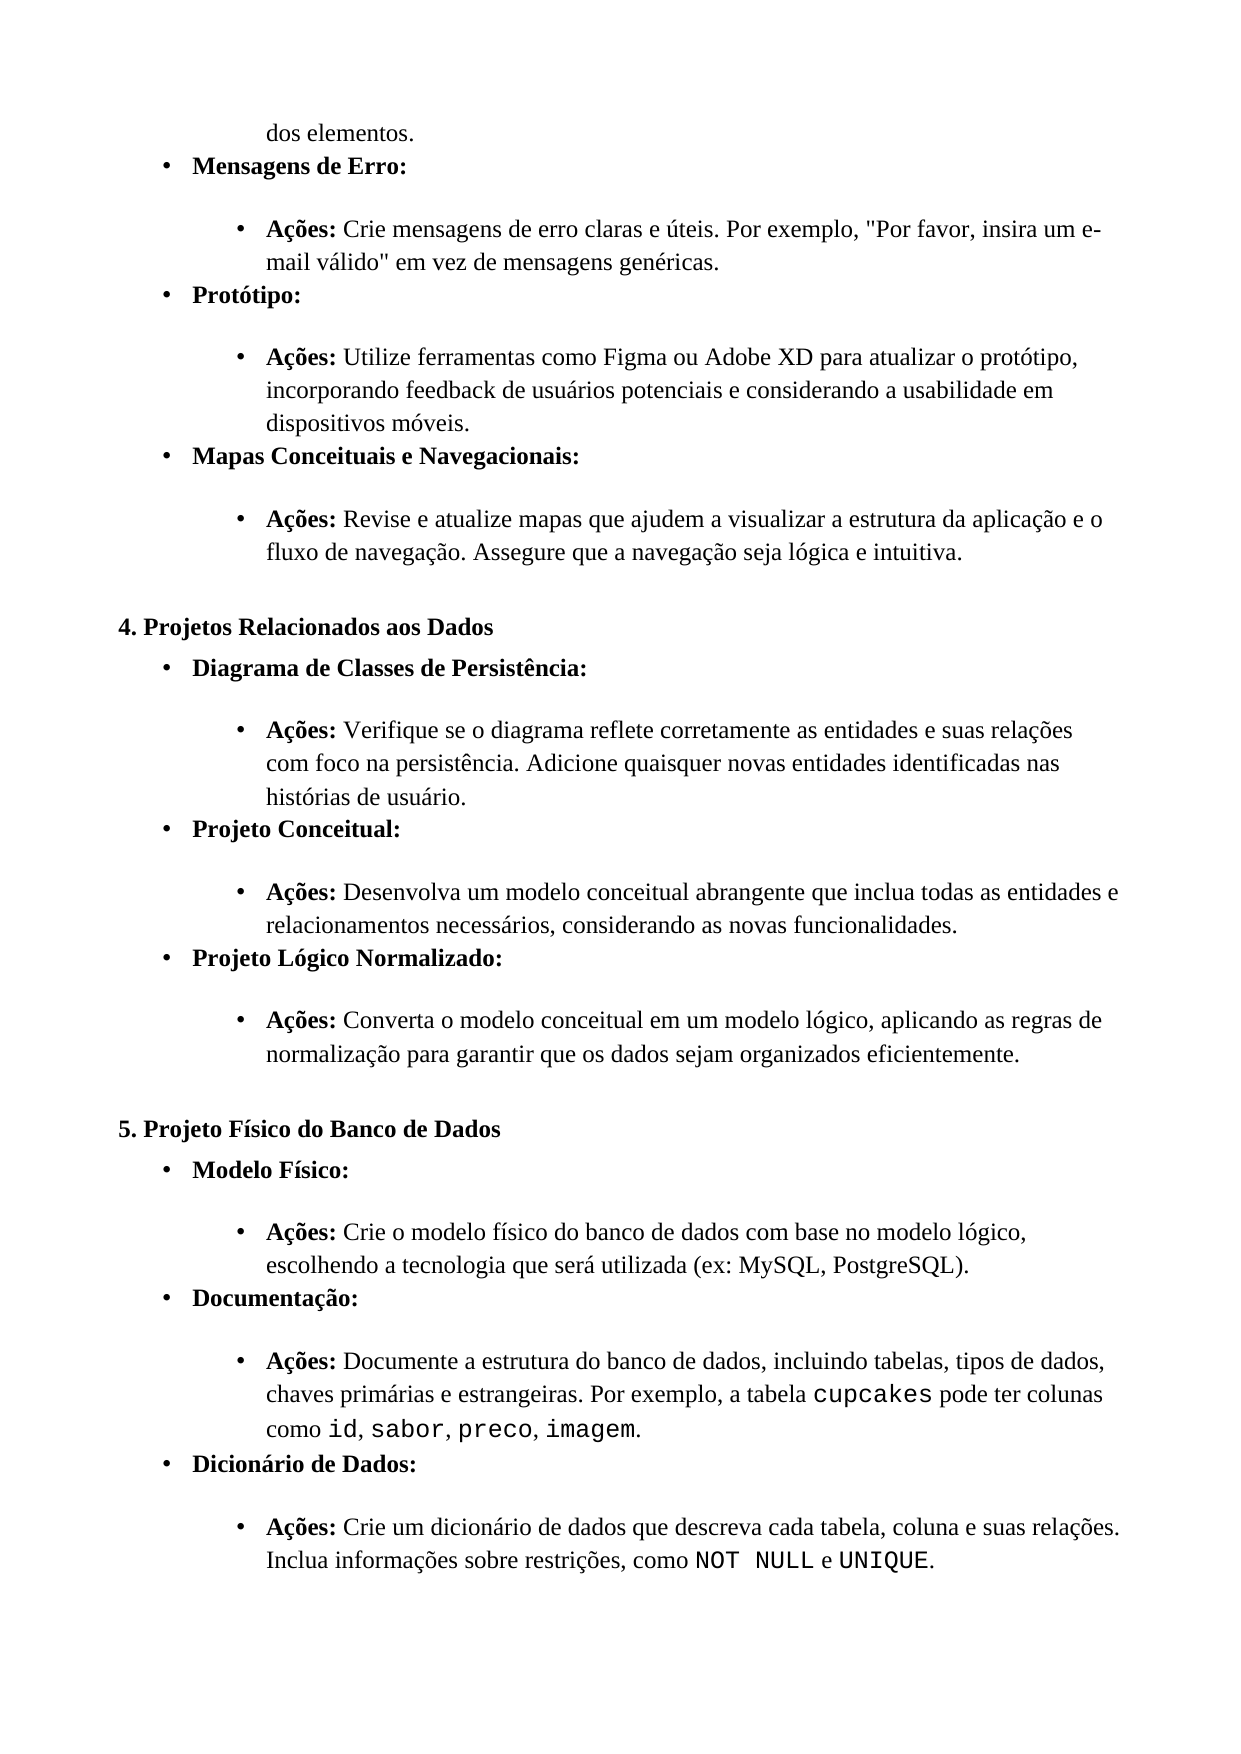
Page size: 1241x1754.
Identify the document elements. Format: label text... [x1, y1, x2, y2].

list Mensagens de Erro: [162, 151, 1122, 180]
list Ações: Crie um dicionário de dados que descreva cada tabela, coluna e suas relações. Inclua informações sobre restrições, como NOT NULL e UNIQUE. [236, 1512, 1122, 1576]
list Ações: Crie mensagens de erro claras e úteis. Por exemplo, "Por favor, insira um e-mail válido" em vez de mensagens genéricas. [236, 214, 1122, 275]
list Ações: Desenvolva um modelo conceitual abrangente que inclua todas as entidades e relacionamentos necessários, considerando as novas funcionalidades. [236, 877, 1122, 939]
subtitle 5. Projeto Físico do Banco de Dados [118, 1114, 1122, 1142]
list Ações: Verifique se o diagrama reflete corretamente as entidades e suas relações com foco na persistência. Adicione quaisquer novas entidades identificadas nas histórias de usuário. [236, 716, 1122, 810]
list Ações: Crie o modelo físico do banco de dados com base no modelo lógico, escolhendo a tecnologia que será utilizada (ex: MySQL, PostgreSQL). [236, 1217, 1122, 1279]
list Documentação: [162, 1283, 1122, 1312]
list Ações: Revise e atualize mapas que ajudem a visualizar a estrutura da aplicação e o fluxo de navegação. Assegure que a navegação seja lógica e intuitiva. [236, 504, 1122, 566]
list Projeto Conceitual: [162, 814, 1122, 843]
list Modelo Físico: [162, 1155, 1122, 1184]
list Ações: Documente a estrutura do banco de dados, incluindo tabelas, tipos de dados, chaves primárias e estrangeiras. Por exemplo, a tabela cupcakes pode ter colunas como id, sabor, preco, imagem. [236, 1346, 1122, 1445]
list Projeto Lógico Normalizado: [162, 943, 1122, 972]
subtitle 4. Projetos Relacionados aos Dados [118, 612, 1122, 641]
list Ações: Utilize ferramentas como Figma ou Adobe XD para atualizar o protótipo, incorporando feedback de usuários potenciais e considerando a usabilidade em dispositivos móveis. [236, 342, 1122, 437]
list Diagrama de Classes de Persistência: [162, 653, 1122, 682]
list Mapas Conceituais e Navegacionais: [162, 441, 1122, 470]
list Ações: Converta o modelo conceitual em um modelo lógico, aplicando as regras de normalização para garantir que os dados sejam organizados eficientemente. [236, 1006, 1122, 1067]
list Protótipo: [162, 280, 1122, 308]
list Dicionário de Dados: [162, 1449, 1122, 1478]
list dos elementos. [236, 118, 1122, 147]
